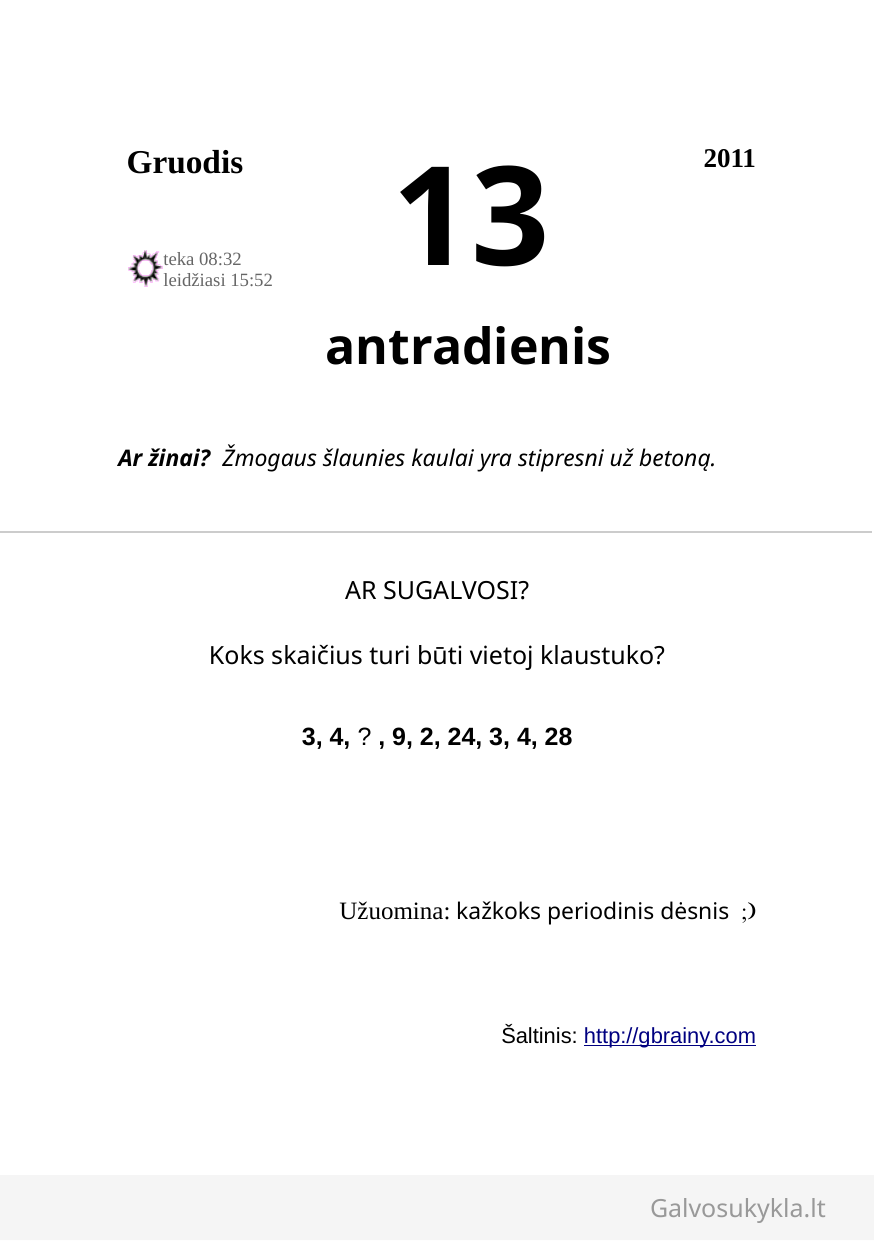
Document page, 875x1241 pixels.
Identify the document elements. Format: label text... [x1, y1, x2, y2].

text Koks skaičius turi būti vietoj klaustuko? [118, 638, 756, 672]
picture [127, 250, 164, 288]
table_header 2011 [638, 118, 756, 379]
text Šaltinis: http://gbrainy.com [118, 1023, 756, 1048]
text AR SUGALVOSI? [118, 573, 756, 607]
table_header 13 antradienis [299, 118, 638, 379]
text Užuomina: kažkoks periodinis dėsnis ;) [118, 895, 756, 926]
text Ar žinai? Žmogaus šlaunies kaulai yra stipresni už betoną. [118, 442, 756, 473]
table_header [118, 288, 298, 379]
table_header Gruodis teka 08:32 leidžiasi 15:52 [118, 118, 298, 287]
text 3, 4, ? , 9, 2, 24, 3, 4, 28 [118, 722, 756, 751]
